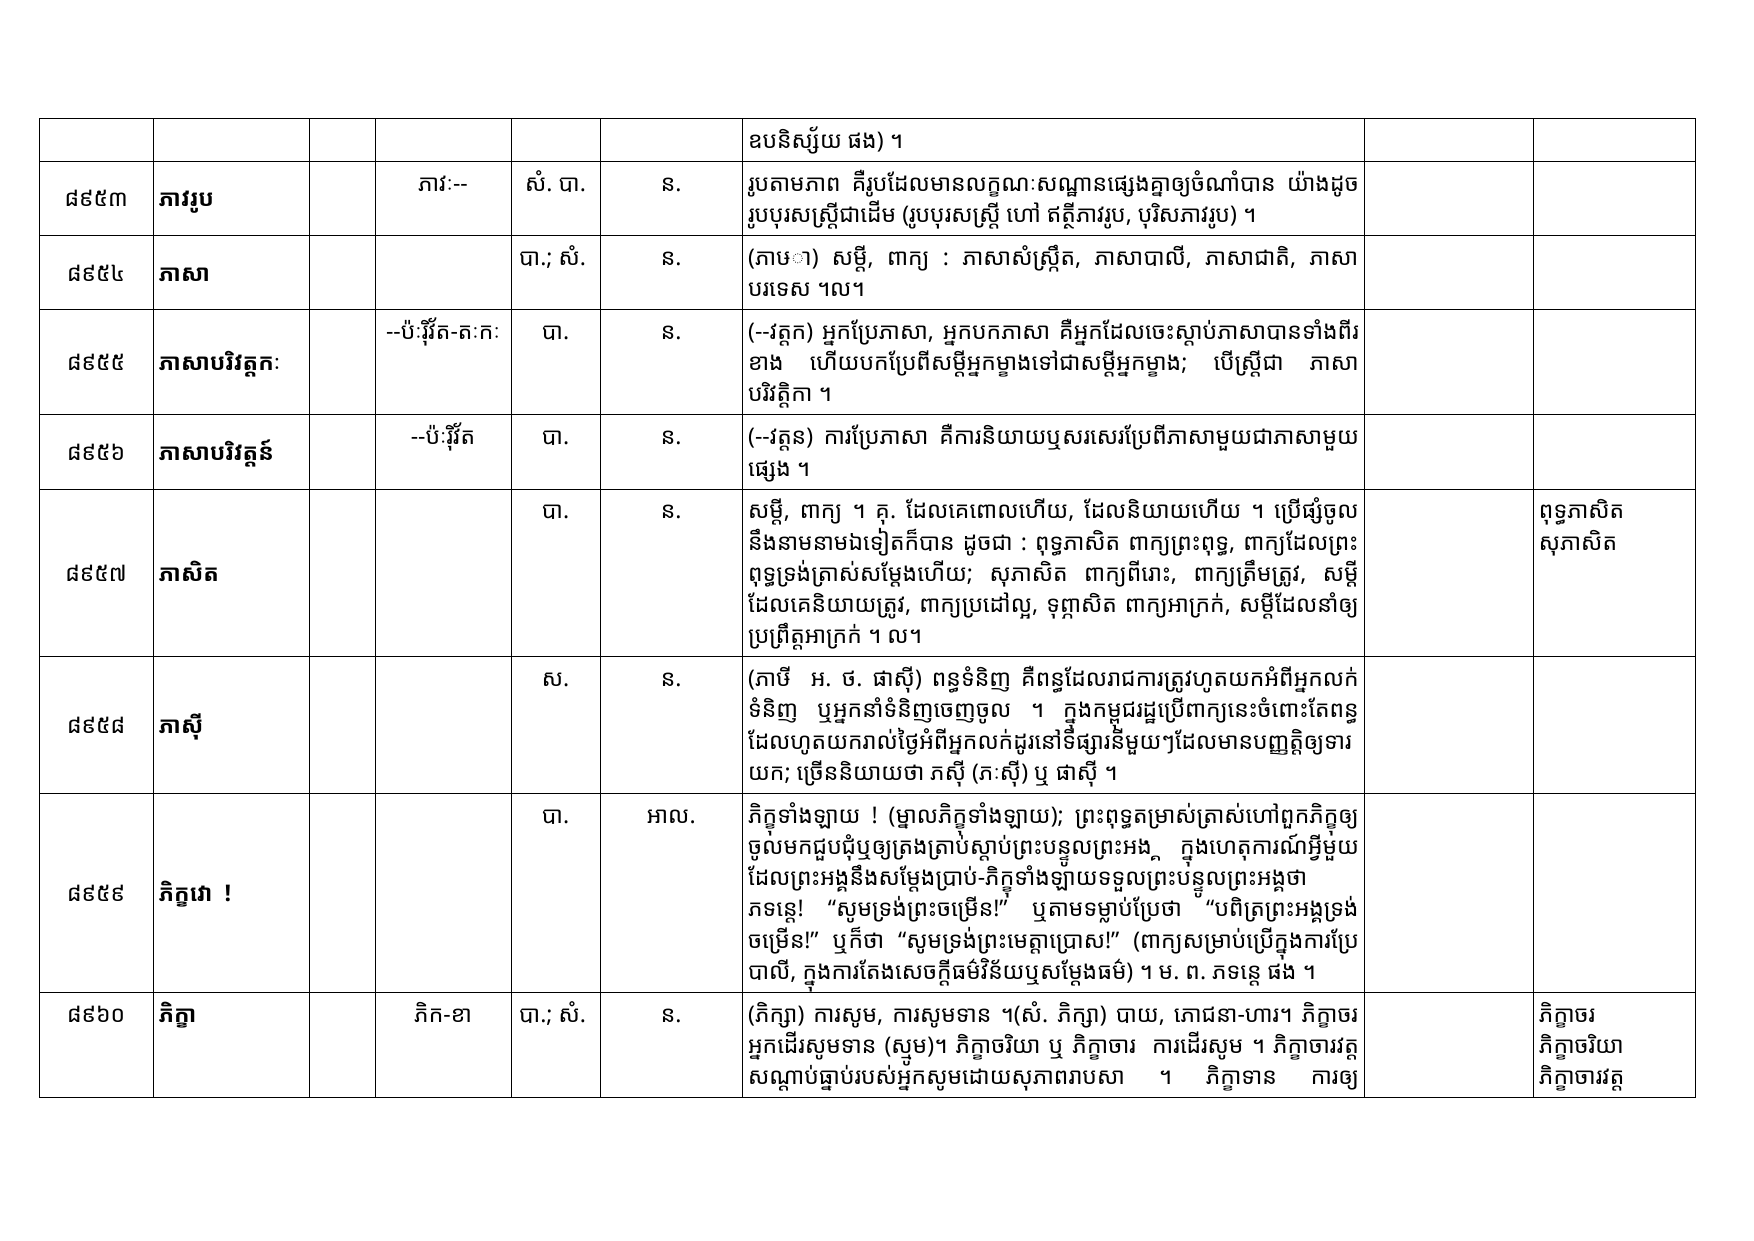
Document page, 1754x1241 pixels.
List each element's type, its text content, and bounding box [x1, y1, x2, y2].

table_cell [310, 993, 375, 1097]
table_cell ភិក្ខា​ចរ ភិក្ខាចរិយា ភិក្ខាចារ​វត្ត [1534, 993, 1695, 1097]
table_cell [1534, 657, 1695, 793]
table_cell --ប៉ៈរ៉ិវ័ត [376, 415, 511, 488]
table_cell (--វត្តន) ការ​ប្រែ​ភាសា គឺ​ការ​និយាយ​ឬ​សរសេរ​ប្រែ​ពី​ភាសា​មួយ​ជា​ភាសា​មួយ​ផ្សេង ។ [743, 415, 1364, 488]
table_cell ៨៩៥៨ [40, 657, 153, 793]
table_cell (ភិក្សា) ការ​សូម, ការ​សូម​ទាន ។(សំ. ភិក្សា) បាយ, ភោជនា-ហារ។ ភិក្ខាចរ អ្នក​ដើរ​សូម​ទាន (ស្មូម)។ ភិក្ខាចរិយា ឬ ភិក្ខាចារ ការ​ដើរ​សូម ។ ភិក្ខាចារ​វត្ត សណ្ដាប់ធ្នាប់​របស់​អ្នក​សូម​ដោយ​សុភាព​រាបសា ។ ភិក្ខាទាន ការ​ឲ្យ​ [743, 993, 1364, 1097]
table_cell ភាសិត [154, 490, 309, 656]
table_cell [1365, 490, 1533, 656]
table_cell [40, 119, 153, 161]
table_cell [1365, 415, 1533, 488]
table_cell បា. [512, 415, 600, 488]
table_cell [1534, 119, 1695, 161]
table_cell [310, 657, 375, 793]
table_cell ភិក្ខវោ ! [154, 794, 309, 992]
table_cell ៨៩៦០ [40, 993, 153, 1097]
table_cell ន. [601, 993, 742, 1097]
table_cell ៨៩៥៥ [40, 310, 153, 414]
table_cell សម្ដី, ពាក្យ ។ គុ. ដែល​គេ​ពោល​ហើយ, ដែល​និយាយ​ហើយ ។ ប្រើ​ផ្សំ​ចូល​នឹង​នាម​នាម​ឯ​ទៀត​ក៏​បាន ដូច​ជា : ពុទ្ធ​ភាសិត ពាក្យ​ព្រះ​ពុទ្ធ, ពាក្យ​ដែល​ព្រះ​ពុទ្ធ​ទ្រង់​ត្រាស់​សម្ដែង​ហើយ; សុភាសិត ពាក្យ​ពីរោះ, ពាក្យ​ត្រឹមត្រូវ, សម្ដី​ដែល​គេ​និយាយ​ត្រូវ, ពាក្យ​ប្រដៅ​ល្អ, ទុព្ភាសិត ពាក្យ​អាក្រក់, សម្ដី​ដែល​នាំ​ឲ្យ​ប្រព្រឹត្ត​អាក្រក់ ។ ល។ [743, 490, 1364, 656]
table_cell [601, 119, 742, 161]
table_cell [310, 415, 375, 488]
table_cell ភាវរូប [154, 162, 309, 235]
table_cell (ភាឞី អ. ថ. ផាស៊ី) ពន្ធ​ទំនិញ គឺ​ពន្ធ​ដែល​រាជការ​ត្រូវ​ហូត​យក​អំពី​អ្នក​លក់​ទំនិញ ឬ​អ្នក​នាំ​ទំនិញ​ចេញ​ចូល ។ ក្នុង​កម្ពុជ​រដ្ឋ​ប្រើ​ពាក្យ​នេះ​ចំពោះ​តែ​ពន្ធ​ដែល​ហូត​យក​រាល់​ថ្ងៃ​អំពី​អ្នក​លក់​ដូរ​នៅ​ទី​ផ្សារ​នីមួយ​ៗ​ដែល​មាន​បញ្ញត្តិ​ឲ្យ​ទារ​យក; ច្រើន​និយាយ​ថា​ ភស៊ី (ភៈស៊ី) ឬ ផាស៊ី ។ [743, 657, 1364, 793]
table_cell បា. [512, 490, 600, 656]
table_cell ន. [601, 310, 742, 414]
table_cell ៨៩៥៣ [40, 162, 153, 235]
table_cell [376, 119, 511, 161]
table_cell ភិក្ខា [154, 993, 309, 1097]
table_cell បា.; សំ. [512, 236, 600, 309]
table_cell (ភាឞ‌ា) សម្ដី, ពាក្យ : ភាសា​សំស្ក្រឹត, ភាសា​បាលី, ភាសា​ជាតិ, ភាសា​បរទេស ។ល។ [743, 236, 1364, 309]
table_cell [310, 310, 375, 414]
table_cell [376, 490, 511, 656]
table_cell [1365, 162, 1533, 235]
table_cell [310, 794, 375, 992]
table_cell ភិក-ខា [376, 993, 511, 1097]
table_cell [376, 657, 511, 793]
table_cell (--វត្តក) អ្នក​ប្រែ​ភាសា, អ្នក​បក​ភាសា គឺ​អ្នក​ដែល​ចេះ​ស្ដាប់​ភាសា​បាន​ទាំង​ពីរ​ខាង ហើយ​បក​ប្រែ​ពី​សម្ដី​អ្នក​ម្ខាង​ទៅ​ជា​សម្ដី​អ្នក​ម្ខាង; បើ​ស្រ្តី​ជា ភាសា​បរិវត្តិកា ។ [743, 310, 1364, 414]
table_cell ភាសា [154, 236, 309, 309]
table_cell ៨៩៥៦ [40, 415, 153, 488]
table_cell --ប៉ៈរ៉ិវ័ត-តៈ​កៈ [376, 310, 511, 414]
table_cell [310, 162, 375, 235]
table_cell ភាសា​បរិវត្តកៈ [154, 310, 309, 414]
table_cell រូប​តាម​ភាព គឺ​រូប​ដែល​មាន​លក្ខណៈ​សណ្ឋាន​ផ្សេង​គ្នា​ឲ្យ​ចំណាំ​បាន យ៉ាង​ដូច​រូប​បុរស​ស្រ្តី​ជាដើម (រូប​បុរស​ស្ត្រី ហៅ ឥត្ថី​ភាវ​រូប, បុរិស​ភាវ​រូប) ។ [743, 162, 1364, 235]
table_cell បា. [512, 794, 600, 992]
table_cell ៨៩៥៤ [40, 236, 153, 309]
table_cell [376, 236, 511, 309]
table_cell [1534, 794, 1695, 992]
table_cell [310, 236, 375, 309]
table_cell ឧបនិស្ស័យ ផង) ។ [743, 119, 1364, 161]
table_cell បា. [512, 310, 600, 414]
table_cell ពុទ្ធ​ភាសិត សុភាសិត [1534, 490, 1695, 656]
table_cell [1365, 310, 1533, 414]
table_cell [310, 119, 375, 161]
table_cell [1365, 657, 1533, 793]
table_cell សំ. បា. [512, 162, 600, 235]
table_cell អាល. [601, 794, 742, 992]
table_cell [512, 119, 600, 161]
table_cell [1365, 993, 1533, 1097]
table_cell [1534, 236, 1695, 309]
table_cell ន. [601, 162, 742, 235]
table_cell ន. [601, 415, 742, 488]
table_cell [1534, 162, 1695, 235]
table_cell [1365, 236, 1533, 309]
table_cell [1534, 310, 1695, 414]
table_cell [1365, 119, 1533, 161]
table_cell ស. [512, 657, 600, 793]
table_cell ៨៩៥៧ [40, 490, 153, 656]
table_cell [376, 794, 511, 992]
table_cell ន. [601, 236, 742, 309]
table_cell [1365, 794, 1533, 992]
table_cell ន. [601, 657, 742, 793]
table_cell ភាស៊ី [154, 657, 309, 793]
table_cell [154, 119, 309, 161]
table_cell ៨៩៥៩ [40, 794, 153, 992]
table_cell ភាវៈ-- [376, 162, 511, 235]
table_cell ភាសា​បរិវត្តន៍ [154, 415, 309, 488]
table_cell [310, 490, 375, 656]
table_cell ភិក្ខុ​ទាំងឡាយ ! (ម្នាល​ភិក្ខុ​ទាំងឡាយ); ព្រះ​ពុទ្ធ​តម្រាស់​ត្រាស់​ហៅ​ពួក​ភិក្ខុ​ឲ្យ​ចូល​មក​ជួប​ជុំ​ឬ​ឲ្យ​ត្រងត្រាប់​ស្ដាប់​ព្រះ​បន្ទូល​ព្រះ​អង្គ ក្នុង​ហេតុ​ការណ៍​អ្វី​មួយ ដែល​ព្រះ​អង្គ​នឹង​សម្ដែង​ប្រាប់-ភិក្ខុ​ទាំងឡាយ​ទទួល​ព្រះ​បន្ទូល​ព្រះ​អង្គ​ថា ភទន្តេ! “សូម​ទ្រង់​ព្រះ​ចម្រើន!” ឬ​តាម​ទម្លាប់​ប្រែ​ថា “បពិត្រ​ព្រះ​អង្គ​ទ្រង់​ចម្រើន!” ឬ​ក៏​ថា “សូម​ទ្រង់​ព្រះ​មេត្តា​ប្រោស!” (ពាក្យ​សម្រាប់​ប្រើ​ក្នុង​ការ​ប្រែ​បាលី, ក្នុង​ការ​តែង​សេចក្ដី​ធម៌​វិន័យ​ឬ​សម្ដែង​ធម៌) ។ ម. ព. ភទន្តេ ផង ។ [743, 794, 1364, 992]
table_cell [1534, 415, 1695, 488]
table_cell ន. [601, 490, 742, 656]
table_cell បា.; សំ. [512, 993, 600, 1097]
